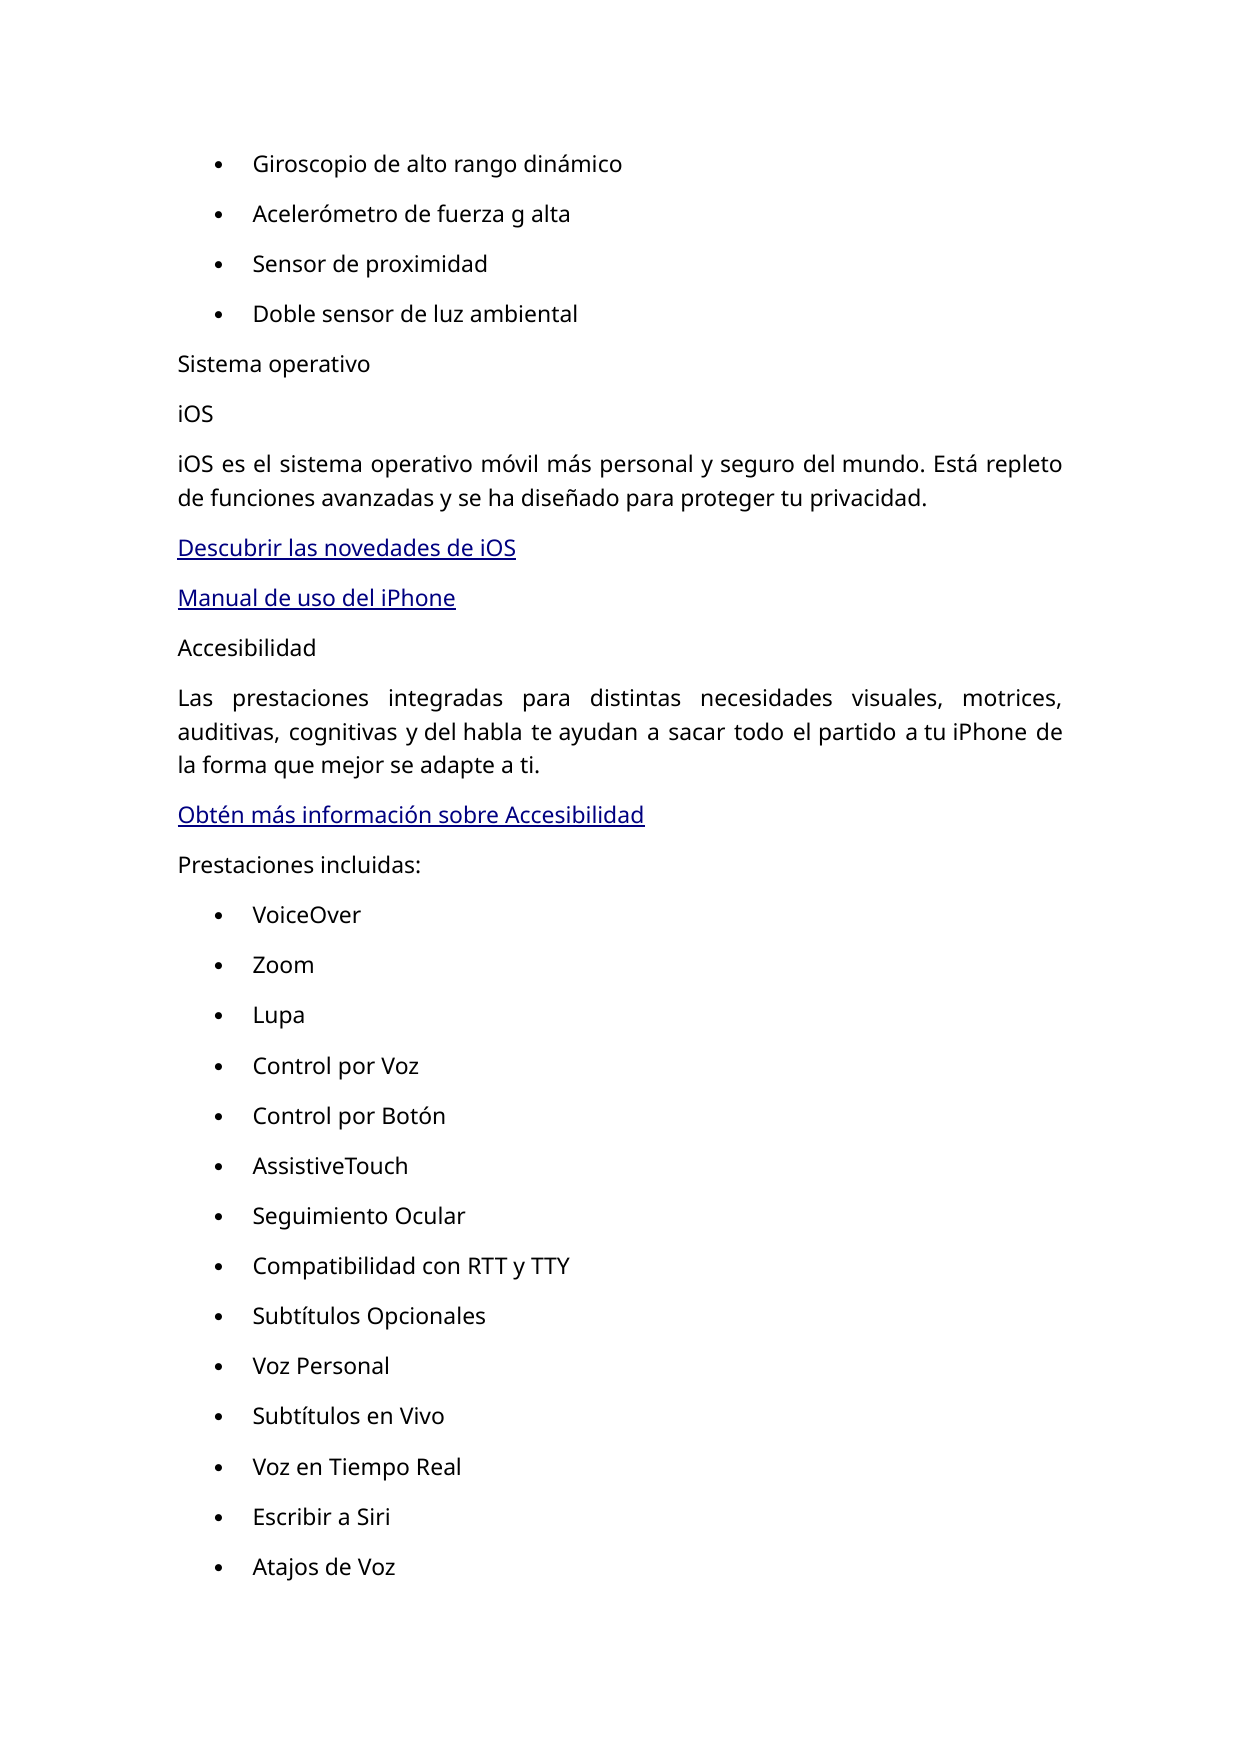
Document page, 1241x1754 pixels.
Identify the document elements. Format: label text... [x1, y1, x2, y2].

text Descubrir las novedades de iOS [177, 532, 1063, 563]
text Obtén más información sobre Accesibilidad [177, 799, 1063, 830]
text Sistema operativo [177, 348, 1063, 379]
list Zoom [215, 949, 1063, 981]
list Voz en Tiempo Real [215, 1450, 1063, 1482]
text iOS es el sistema operativo móvil más personal y seguro del mundo. Está repleto de funciones avanzadas y se ha diseñado para proteger tu privacidad. [177, 448, 1063, 513]
text Accesibilidad [177, 632, 1063, 663]
list Doble sensor de luz ambiental [215, 298, 1063, 329]
list Voz Personal [215, 1350, 1063, 1381]
list Giroscopio de alto rango dinámico [215, 148, 1063, 179]
list Compati­bilidad con RTT y TTY [215, 1250, 1063, 1281]
list VoiceOver [215, 899, 1063, 931]
text Manual de uso del iPhone [177, 582, 1063, 613]
text iOS [177, 398, 1063, 429]
list Acelerómetro de fuerza g alta [215, 198, 1063, 229]
list AssistiveTouch [215, 1150, 1063, 1181]
list Control por Voz [215, 1049, 1063, 1081]
text Prestaciones incluidas: [177, 849, 1063, 880]
text Las prestaciones integradas para distintas necesidades visuales, motrices, auditivas, cognitivas y del habla te ayudan a sacar todo el partido a tu iPhone de la forma que mejor se adapte a ti. [177, 682, 1063, 780]
list Subtítulos Opcionales [215, 1300, 1063, 1331]
list Sensor de proximidad [215, 248, 1063, 279]
list Lupa [215, 999, 1063, 1031]
list Control por Botón [215, 1100, 1063, 1131]
list Subtítulos en Vivo [215, 1400, 1063, 1432]
list Seguimiento Ocular [215, 1200, 1063, 1231]
list Escribir a Siri [215, 1501, 1063, 1532]
list Atajos de Voz [215, 1551, 1063, 1582]
